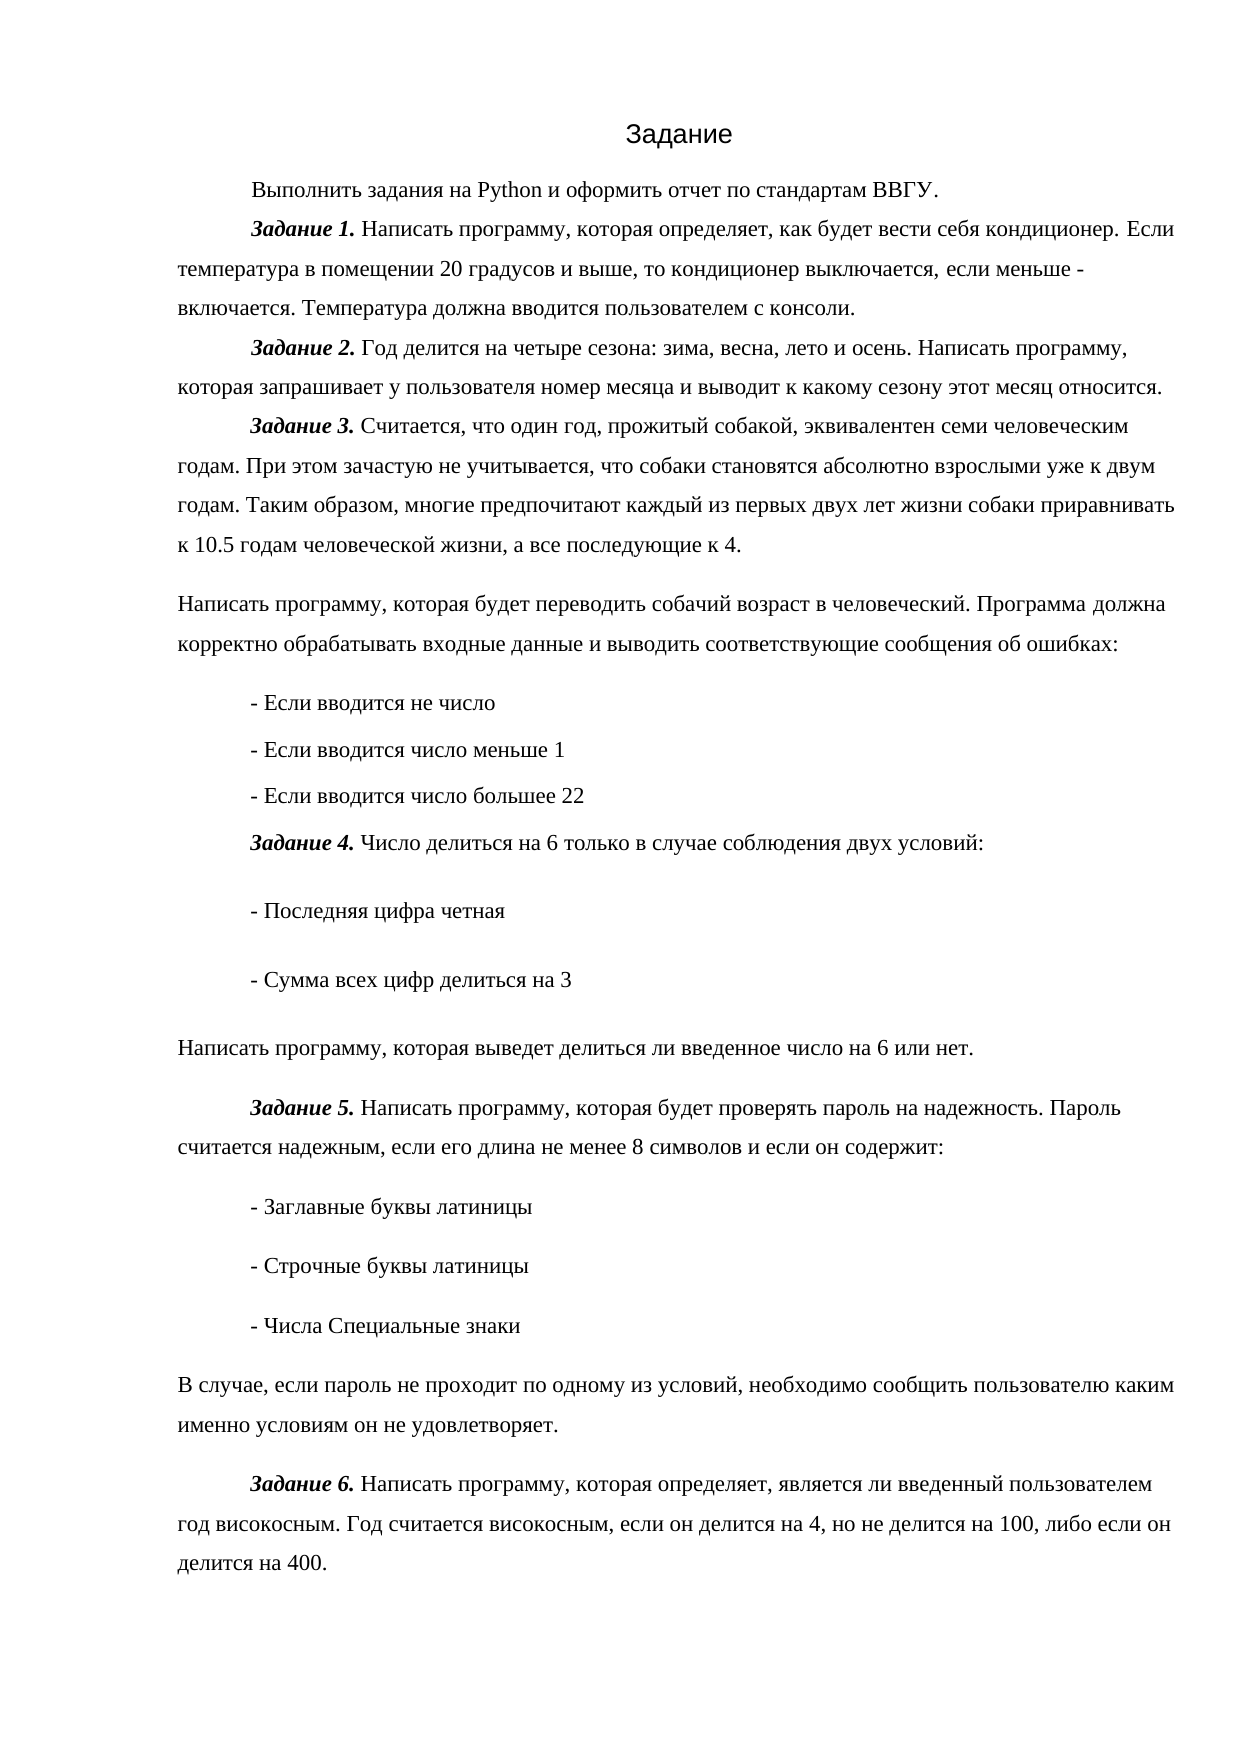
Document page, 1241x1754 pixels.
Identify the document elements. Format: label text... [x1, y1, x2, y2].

text - Если вводится не число [250, 689, 1181, 716]
text Выполнить задания на Python и оформить отчет по стандартам ВВГУ. [177, 176, 1181, 202]
text - Последняя цифра четная [177, 897, 1181, 923]
text Задание 3. Считается, что один год, прожитый собакой, эквивалентен семи человеческим годам. При этом зачастую не учитывается, что собаки становятся абсолютно взрослыми уже к двум годам. Таким образом, многие предпочитают каждый из первых двух лет жизни собаки приравнивать к 10.5 годам человеческой жизни, а все последующие к 4. [177, 413, 1181, 557]
text Написать программу, которая будет переводить собачий возраст в человеческий. Программа должна корректно обрабатывать входные данные и выводить соответствующие сообщения об ошибках: [177, 591, 1181, 656]
text - Заглавные буквы латиницы [177, 1193, 1181, 1219]
text - Если вводится число большее 22 [250, 782, 1181, 808]
text Задание 4. Число делиться на 6 только в случае соблюдения двух условий: [177, 828, 1181, 855]
text - Числа Специальные знаки [177, 1312, 1181, 1338]
text В случае, если пароль не проходит по одному из условий, необходимо сообщить пользователю каким именно условиям он не удовлетворяет. [177, 1371, 1181, 1437]
text - Строчные буквы латиницы [177, 1252, 1181, 1279]
text которая запрашивает у пользователя номер месяца и выводит к какому сезону этот месяц относится. [177, 373, 1181, 399]
text Задание 6. Написать программу, которая определяет, является ли введенный пользователем год високосным. Год считается високосным, если он делится на 4, но не делится на 100, либо если он делится на 400. [177, 1470, 1181, 1576]
text Написать программу, которая выведет делиться ли введенное число на 6 или нет. [177, 1034, 1181, 1061]
text Задание 1. Написать программу, которая определяет, как будет вести себя кондиционер. Если [251, 215, 1181, 242]
text Задание 5. Написать программу, которая будет проверять пароль на надежность. Пароль считается надежным, если его длина не менее 8 символов и если он содержит: [177, 1094, 1181, 1160]
text - Сумма всех цифр делиться на 3 [177, 966, 1181, 992]
text - Если вводится число меньше 1 [250, 736, 1181, 762]
text Задание [177, 118, 1181, 149]
text Задание 2. Год делится на четыре сезона: зима, весна, лето и осень. Написать программу, [251, 334, 1181, 360]
text температура в помещении 20 градусов и выше, то кондиционер выключается, если меньше - включается. Температура должна вводится пользователем с консоли. [177, 255, 1181, 321]
